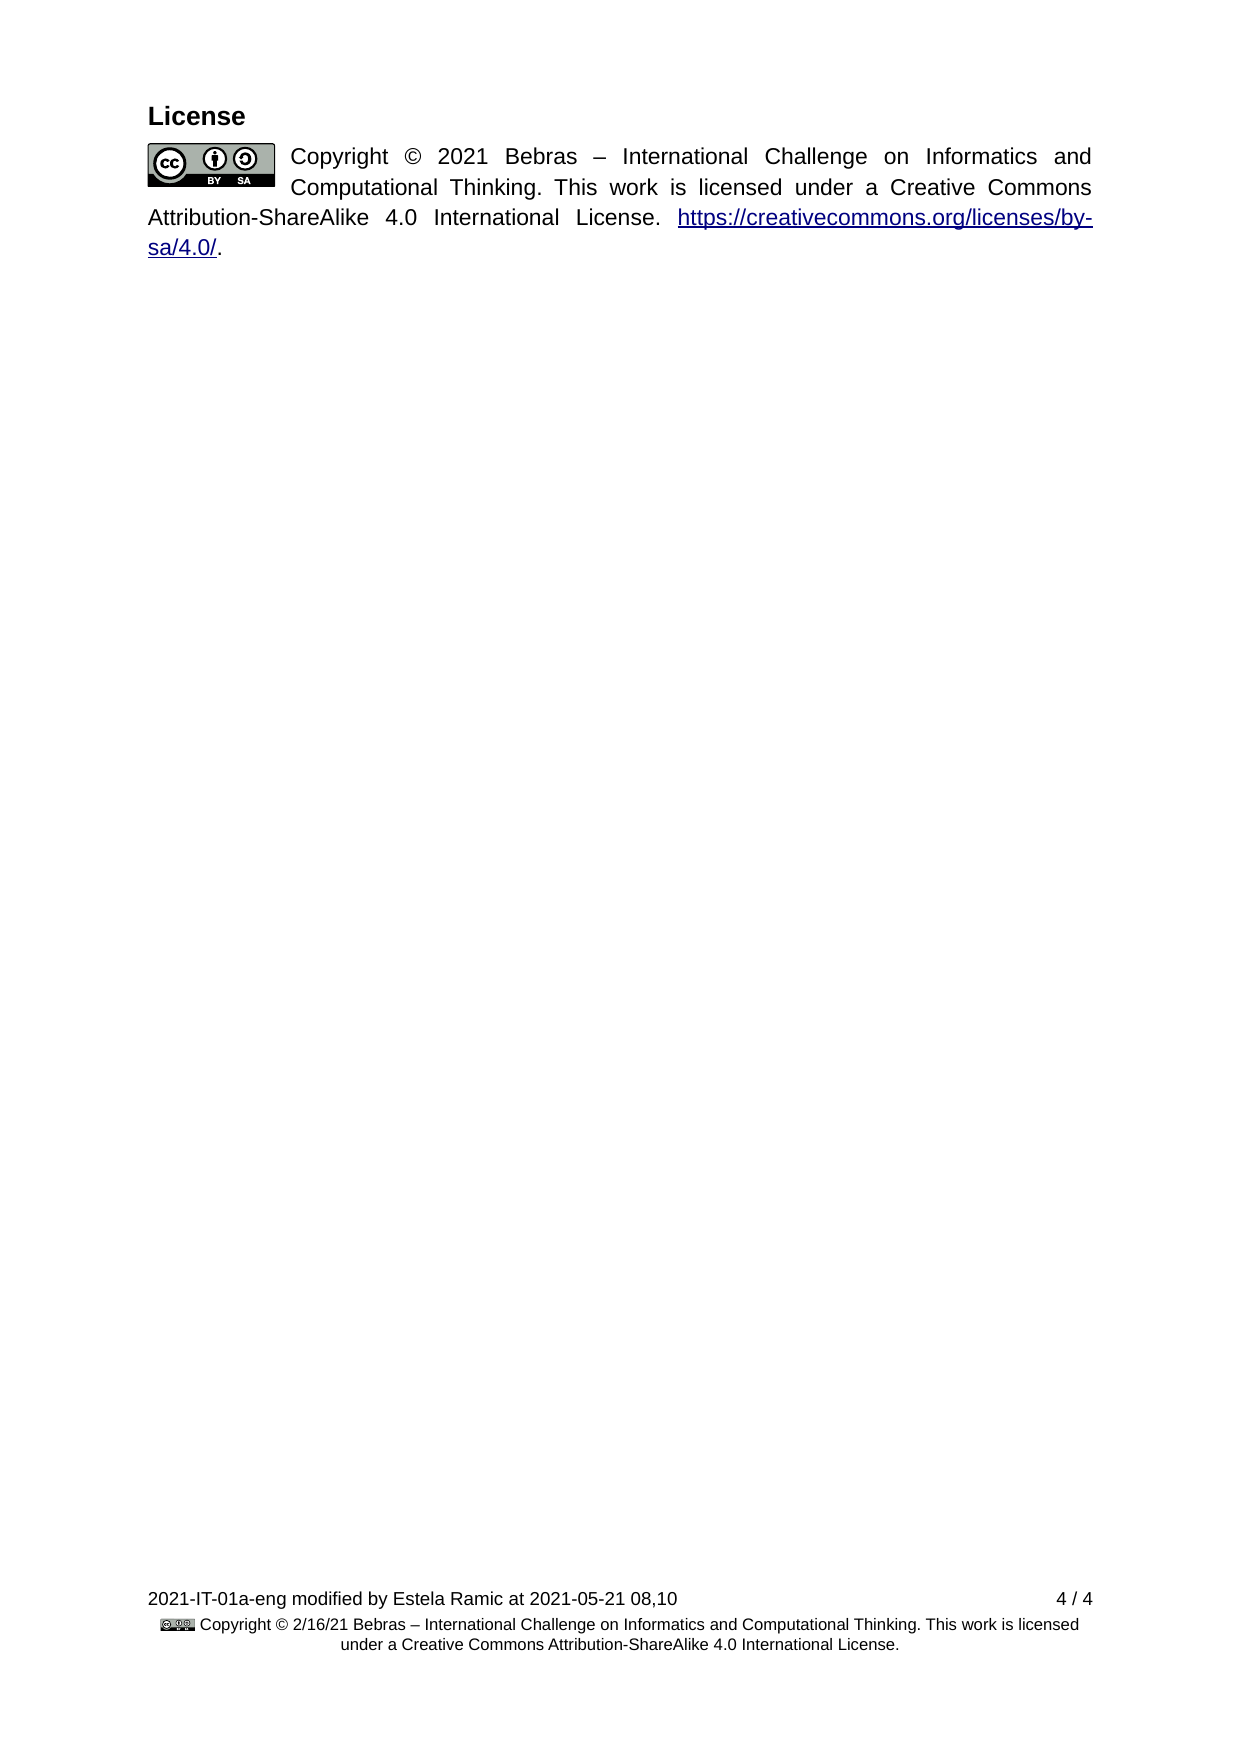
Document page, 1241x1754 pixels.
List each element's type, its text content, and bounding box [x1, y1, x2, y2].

subtitle License [148, 100, 1093, 131]
text Copyright © 2021 Bebras – International Challenge on Informatics and Computational Thinking. This work is licensed under a Creative Commons Attribution-ShareAlike 4.0 International License. https://creativecommons.org/licenses/by-sa/4.0/. [148, 143, 1093, 260]
